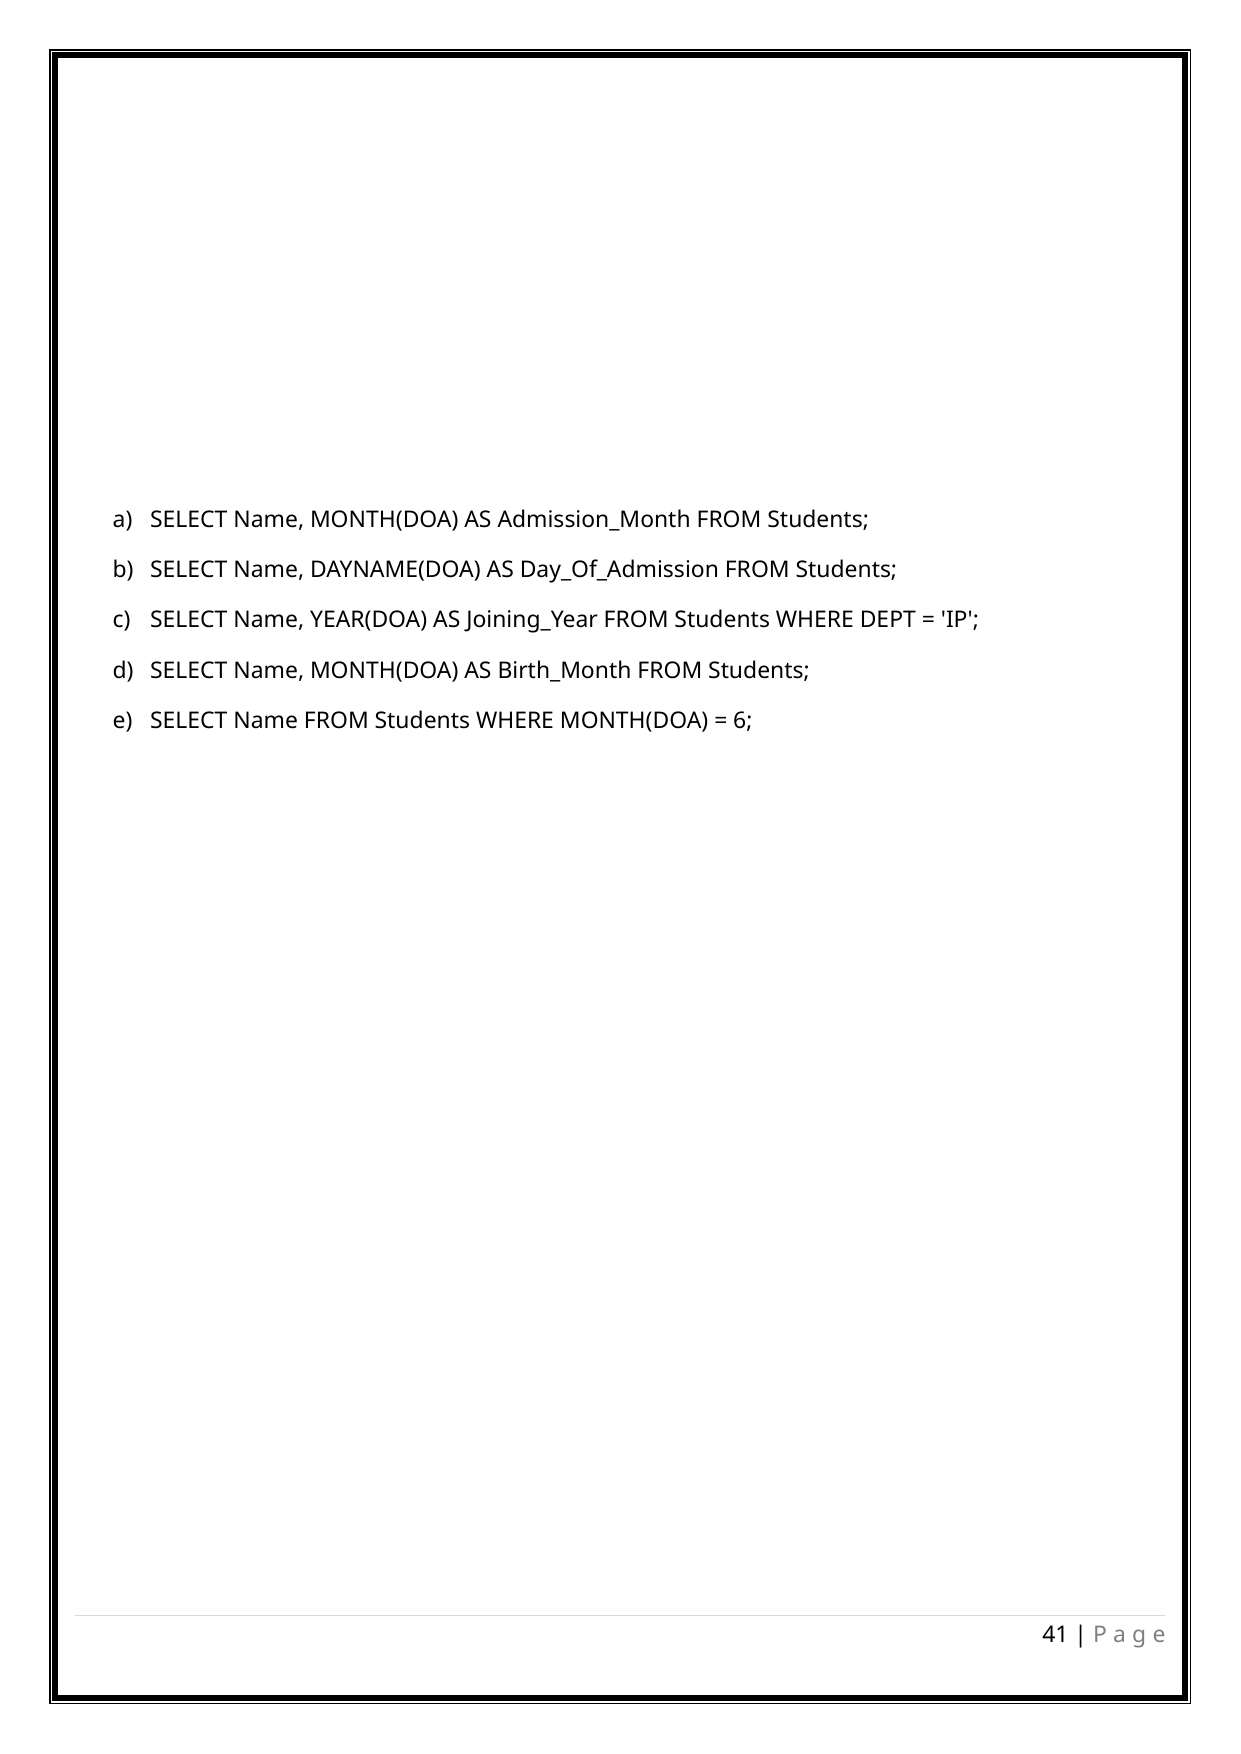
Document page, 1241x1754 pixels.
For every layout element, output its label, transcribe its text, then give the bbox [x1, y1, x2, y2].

list SELECT Name, MONTH(DOA) AS Birth_Month FROM Students; [112, 654, 1165, 685]
list SELECT Name, MONTH(DOA) AS Admission_Month FROM Students; [112, 502, 1165, 534]
list SELECT Name, YEAR(DOA) AS Joining_Year FROM Students WHERE DEPT = 'IP'; [112, 603, 1165, 634]
list SELECT Name FROM Students WHERE MONTH(DOA) = 6; [112, 704, 1165, 735]
list SELECT Name, DAYNAME(DOA) AS Day_Of_Admission FROM Students; [112, 553, 1165, 584]
